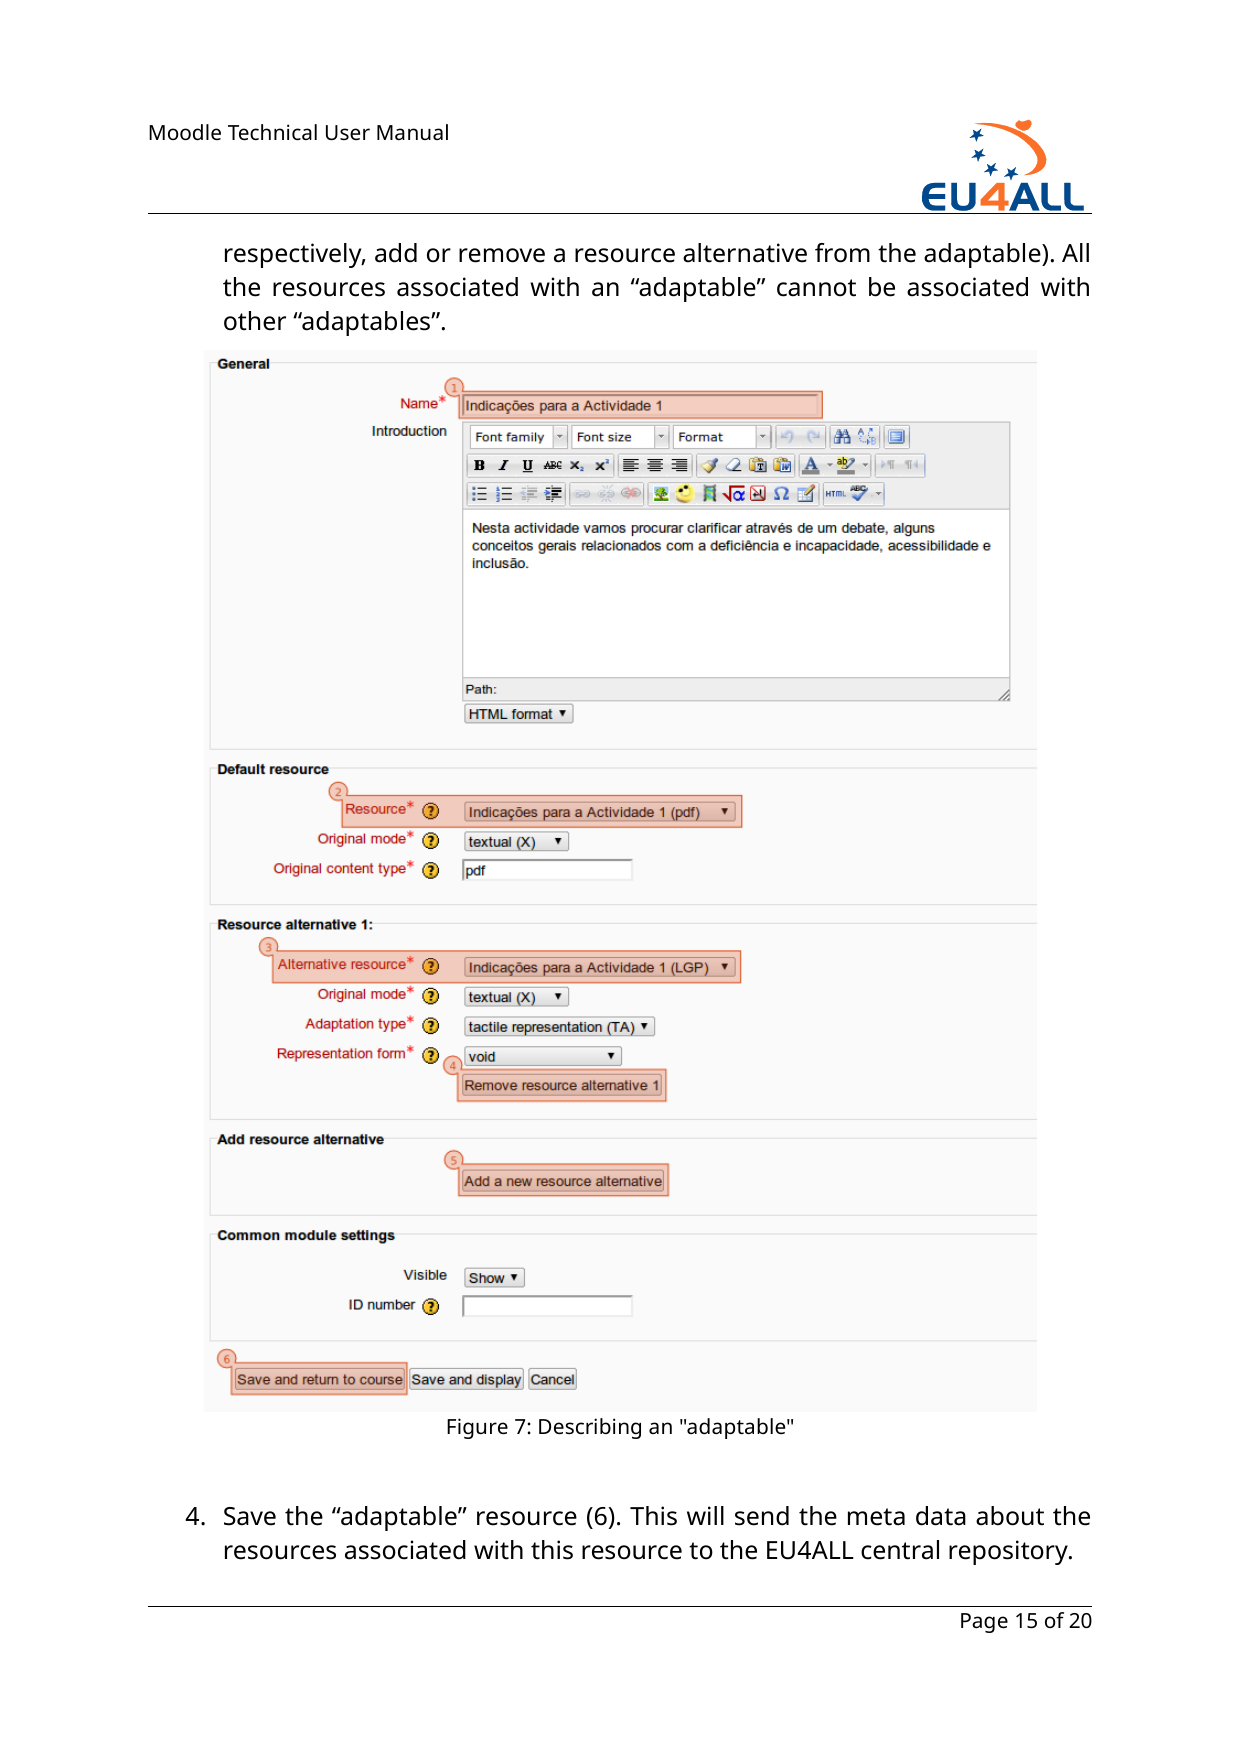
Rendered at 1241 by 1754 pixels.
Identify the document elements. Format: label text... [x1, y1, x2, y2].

list respectively, add or remove a resource alternative from the adaptable). All the resources associated with an “adaptable” cannot be associated with other “adaptables”. [185, 236, 1092, 338]
text Figure 7: Describing an "adaptable" [203, 1412, 1037, 1440]
picture [203, 350, 1038, 1412]
list Save the “adaptable” resource (6). This will send the meta data about the resources associated with this resource to the EU4ALL central repository. [185, 1499, 1092, 1567]
